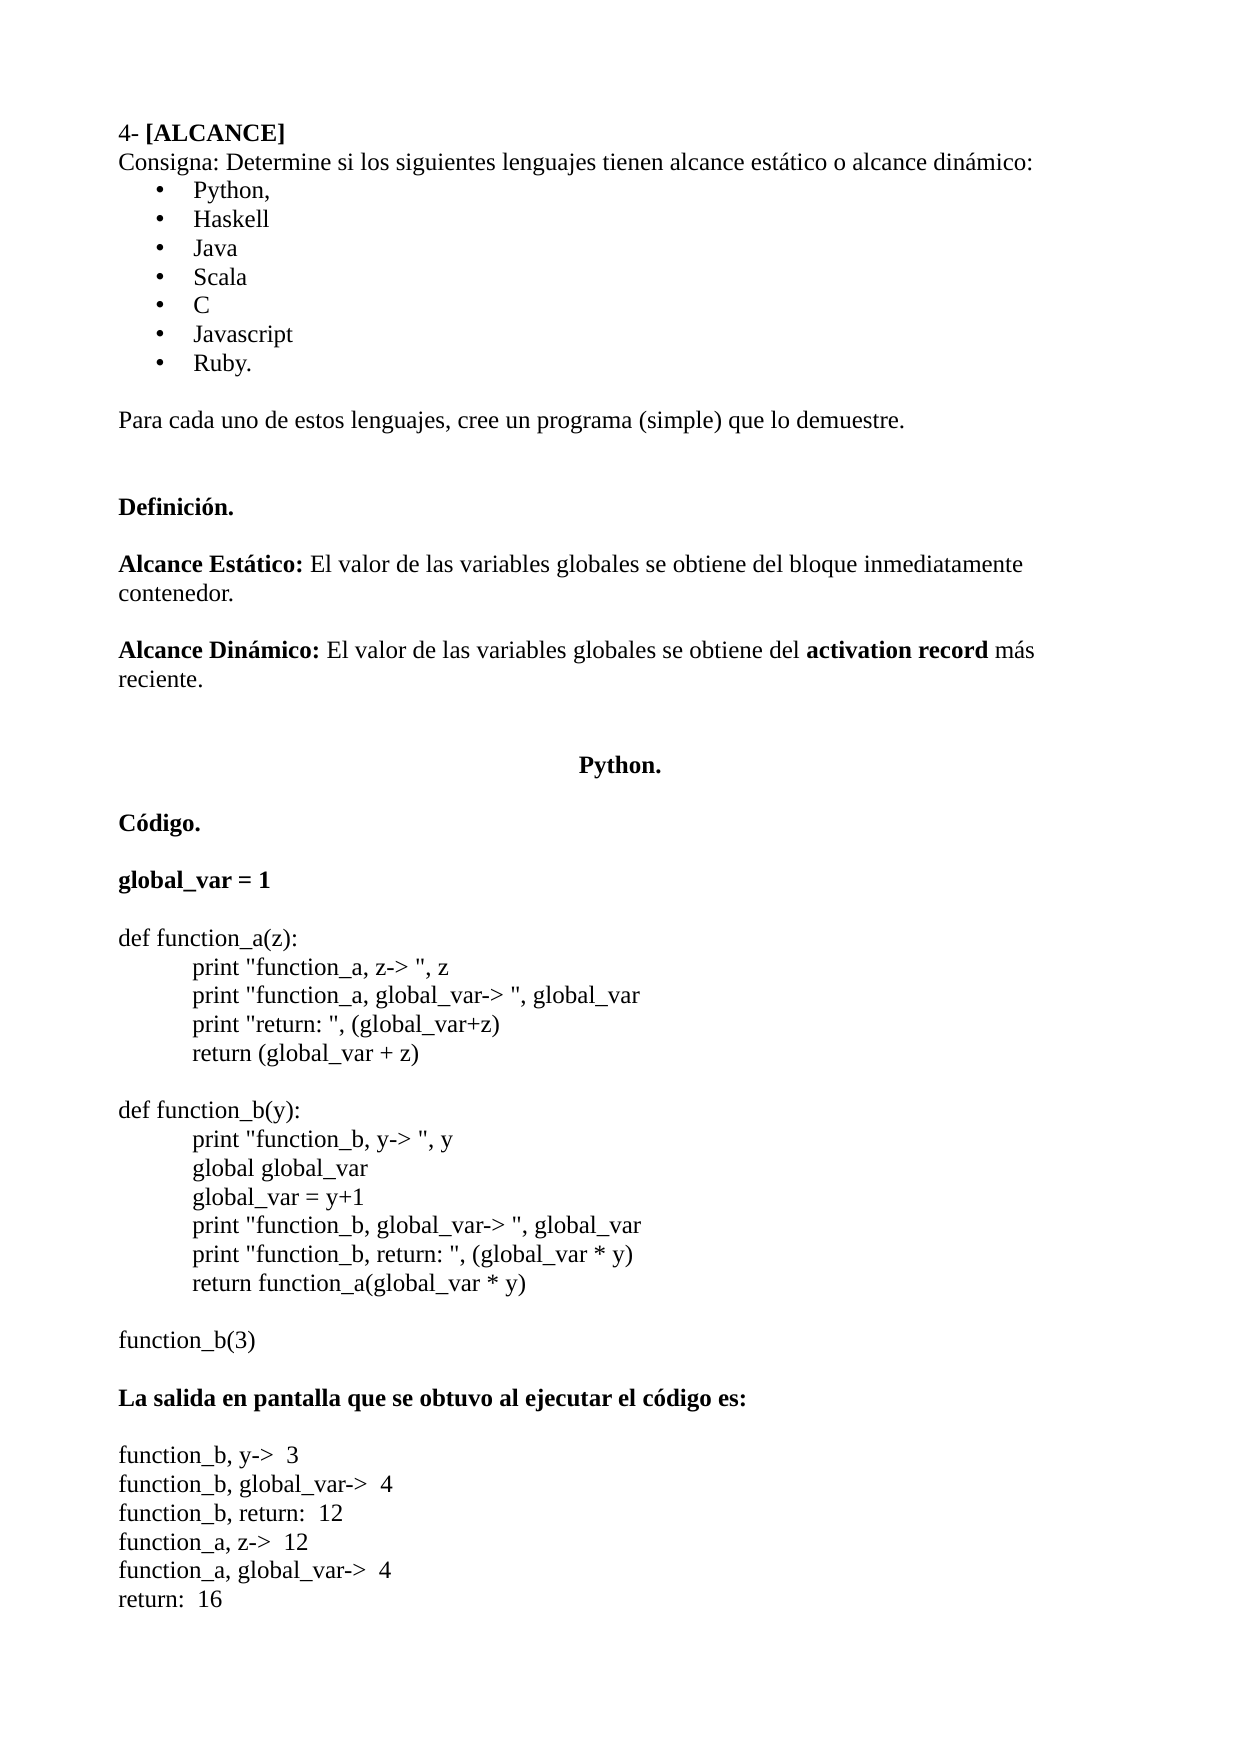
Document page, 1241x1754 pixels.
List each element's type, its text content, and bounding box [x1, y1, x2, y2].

text return: 16 [118, 1584, 1122, 1613]
text print "function_a, global_var-> ", global_var [118, 981, 1122, 1009]
text def function_b(y): [118, 1096, 1122, 1124]
text function_b(3) [118, 1326, 1122, 1354]
text Definición. [118, 492, 1122, 521]
text function_b, return: 12 [118, 1498, 1122, 1527]
text Python. [118, 751, 1122, 779]
list Haskell [156, 204, 1122, 233]
list Python, [156, 176, 1122, 204]
text global global_var [118, 1153, 1122, 1182]
text Código. [118, 808, 1122, 837]
text function_b, y-> 3 [118, 1441, 1122, 1469]
list Scala [156, 262, 1122, 291]
text function_a, z-> 12 [118, 1527, 1122, 1556]
list C [156, 291, 1122, 319]
text function_b, global_var-> 4 [118, 1469, 1122, 1498]
text global_var = 1 [118, 866, 1122, 894]
text 4- [ALCANCE] [118, 118, 1122, 147]
text print "function_b, return: ", (global_var * y) [118, 1239, 1122, 1268]
text La salida en pantalla que se obtuvo al ejecutar el código es: [118, 1383, 1122, 1412]
text return function_a(global_var * y) [118, 1268, 1122, 1297]
text print "return: ", (global_var+z) [118, 1009, 1122, 1038]
text print "function_a, z-> ", z [118, 952, 1122, 981]
text print "function_b, global_var-> ", global_var [118, 1211, 1122, 1239]
text return (global_var + z) [118, 1038, 1122, 1067]
list Ruby. [156, 348, 1122, 377]
text Consigna: Determine si los siguientes lenguajes tienen alcance estático o alcance dinámico: [118, 147, 1122, 176]
text def function_a(z): [118, 923, 1122, 952]
text Para cada uno de estos lenguajes, cree un programa (simple) que lo demuestre. [118, 406, 1122, 434]
text Alcance Estático: El valor de las variables globales se obtiene del bloque inmediatamente contenedor. [118, 549, 1122, 607]
text function_a, global_var-> 4 [118, 1556, 1122, 1584]
list Java [156, 233, 1122, 262]
text Alcance Dinámico: El valor de las variables globales se obtiene del activation record más reciente. [118, 636, 1122, 693]
text global_var = y+1 [118, 1182, 1122, 1211]
text print "function_b, y-> ", y [118, 1124, 1122, 1153]
list Javascript [156, 319, 1122, 348]
